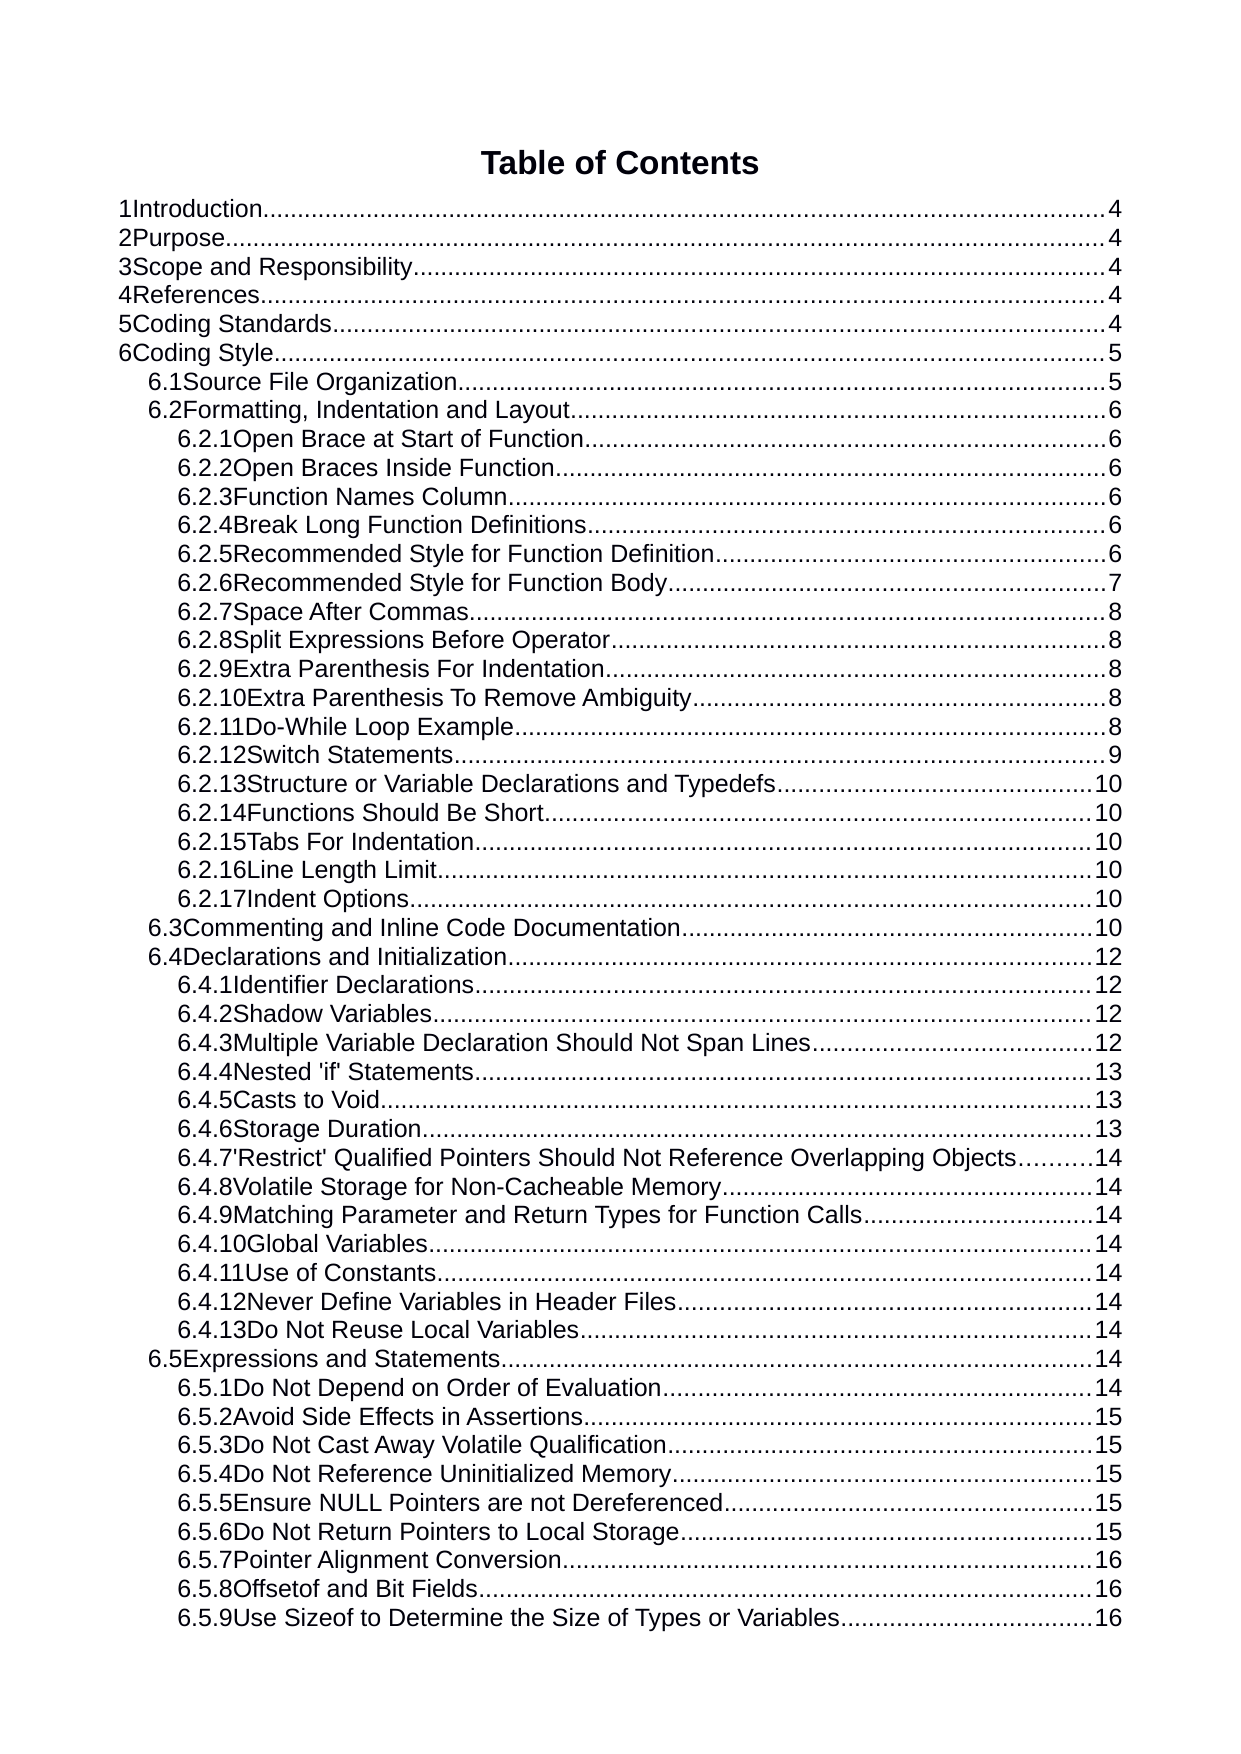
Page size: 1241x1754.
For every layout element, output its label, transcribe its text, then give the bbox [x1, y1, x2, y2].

text 6.2.16Line Length Limit 10 [177, 855, 1122, 884]
text 6.4.1Identifier Declarations 12 [177, 970, 1122, 999]
text 6.5.8Offsetof and Bit Fields 16 [177, 1574, 1122, 1603]
text 1Introduction 4 [118, 194, 1122, 223]
text 6.4.2Shadow Variables 12 [177, 999, 1122, 1028]
text 6.2.17Indent Options 10 [177, 884, 1122, 913]
text 6.2.12Switch Statements 9 [177, 740, 1122, 769]
text 6.2.10Extra Parenthesis To Remove Ambiguity 8 [177, 683, 1122, 712]
text 6.4.5Casts to Void 13 [177, 1085, 1122, 1114]
text 6.5.9Use Sizeof to Determine the Size of Types or Variables 16 [177, 1603, 1122, 1632]
text 6.2.14Functions Should Be Short 10 [177, 798, 1122, 827]
text 6.2.1Open Brace at Start of Function 6 [177, 424, 1122, 453]
subtitle Table of Contents [118, 143, 1122, 182]
text 6.4.13Do Not Reuse Local Variables 14 [177, 1315, 1122, 1344]
text 6.2.3Function Names Column 6 [177, 482, 1122, 510]
text 6.2.2Open Braces Inside Function 6 [177, 453, 1122, 482]
text 6.5.7Pointer Alignment Conversion 16 [177, 1545, 1122, 1574]
text 6.4.12Never Define Variables in Header Files 14 [177, 1287, 1122, 1315]
text 6.4.4Nested 'if' Statements 13 [177, 1057, 1122, 1085]
text 6.4.11Use of Constants 14 [177, 1258, 1122, 1287]
text 6.5.6Do Not Return Pointers to Local Storage 15 [177, 1517, 1122, 1545]
text 6.4.7'Restrict' Qualified Pointers Should Not Reference Overlapping Objects 14 [177, 1143, 1122, 1172]
text 6.2.6Recommended Style for Function Body 7 [177, 568, 1122, 597]
text 6.2.4Break Long Function Definitions 6 [177, 510, 1122, 539]
text 6.2.8Split Expressions Before Operator 8 [177, 625, 1122, 654]
text 6.2.7Space After Commas 8 [177, 597, 1122, 625]
text 6.2.15Tabs For Indentation 10 [177, 827, 1122, 855]
text 6.5.3Do Not Cast Away Volatile Qualification 15 [177, 1430, 1122, 1459]
text 6.5.5Ensure NULL Pointers are not Dereferenced 15 [177, 1488, 1122, 1517]
text 2Purpose 4 [118, 223, 1122, 252]
text 6.2Formatting, Indentation and Layout 6 [148, 395, 1122, 424]
text 6.5.2Avoid Side Effects in Assertions 15 [177, 1402, 1122, 1430]
text 6.4.6Storage Duration 13 [177, 1114, 1122, 1143]
text 6.2.9Extra Parenthesis For Indentation 8 [177, 654, 1122, 683]
text 6.5Expressions and Statements 14 [148, 1344, 1122, 1373]
text 6.4Declarations and Initialization 12 [148, 942, 1122, 970]
text 6.1Source File Organization 5 [148, 367, 1122, 395]
text 3Scope and Responsibility 4 [118, 252, 1122, 280]
text 5Coding Standards 4 [118, 309, 1122, 338]
text 6.4.3Multiple Variable Declaration Should Not Span Lines 12 [177, 1028, 1122, 1057]
text 6.2.11Do-While Loop Example 8 [177, 712, 1122, 740]
text 6.5.4Do Not Reference Uninitialized Memory 15 [177, 1459, 1122, 1488]
text 6.4.9Matching Parameter and Return Types for Function Calls 14 [177, 1200, 1122, 1229]
text 6.3Commenting and Inline Code Documentation 10 [148, 913, 1122, 942]
text 6.4.10Global Variables 14 [177, 1229, 1122, 1258]
text 6.2.5Recommended Style for Function Definition 6 [177, 539, 1122, 568]
text 6.4.8Volatile Storage for Non-Cacheable Memory 14 [177, 1172, 1122, 1200]
text 6Coding Style 5 [118, 338, 1122, 367]
text 6.5.1Do Not Depend on Order of Evaluation 14 [177, 1373, 1122, 1402]
text 6.2.13Structure or Variable Declarations and Typedefs 10 [177, 769, 1122, 798]
text 4References 4 [118, 280, 1122, 309]
